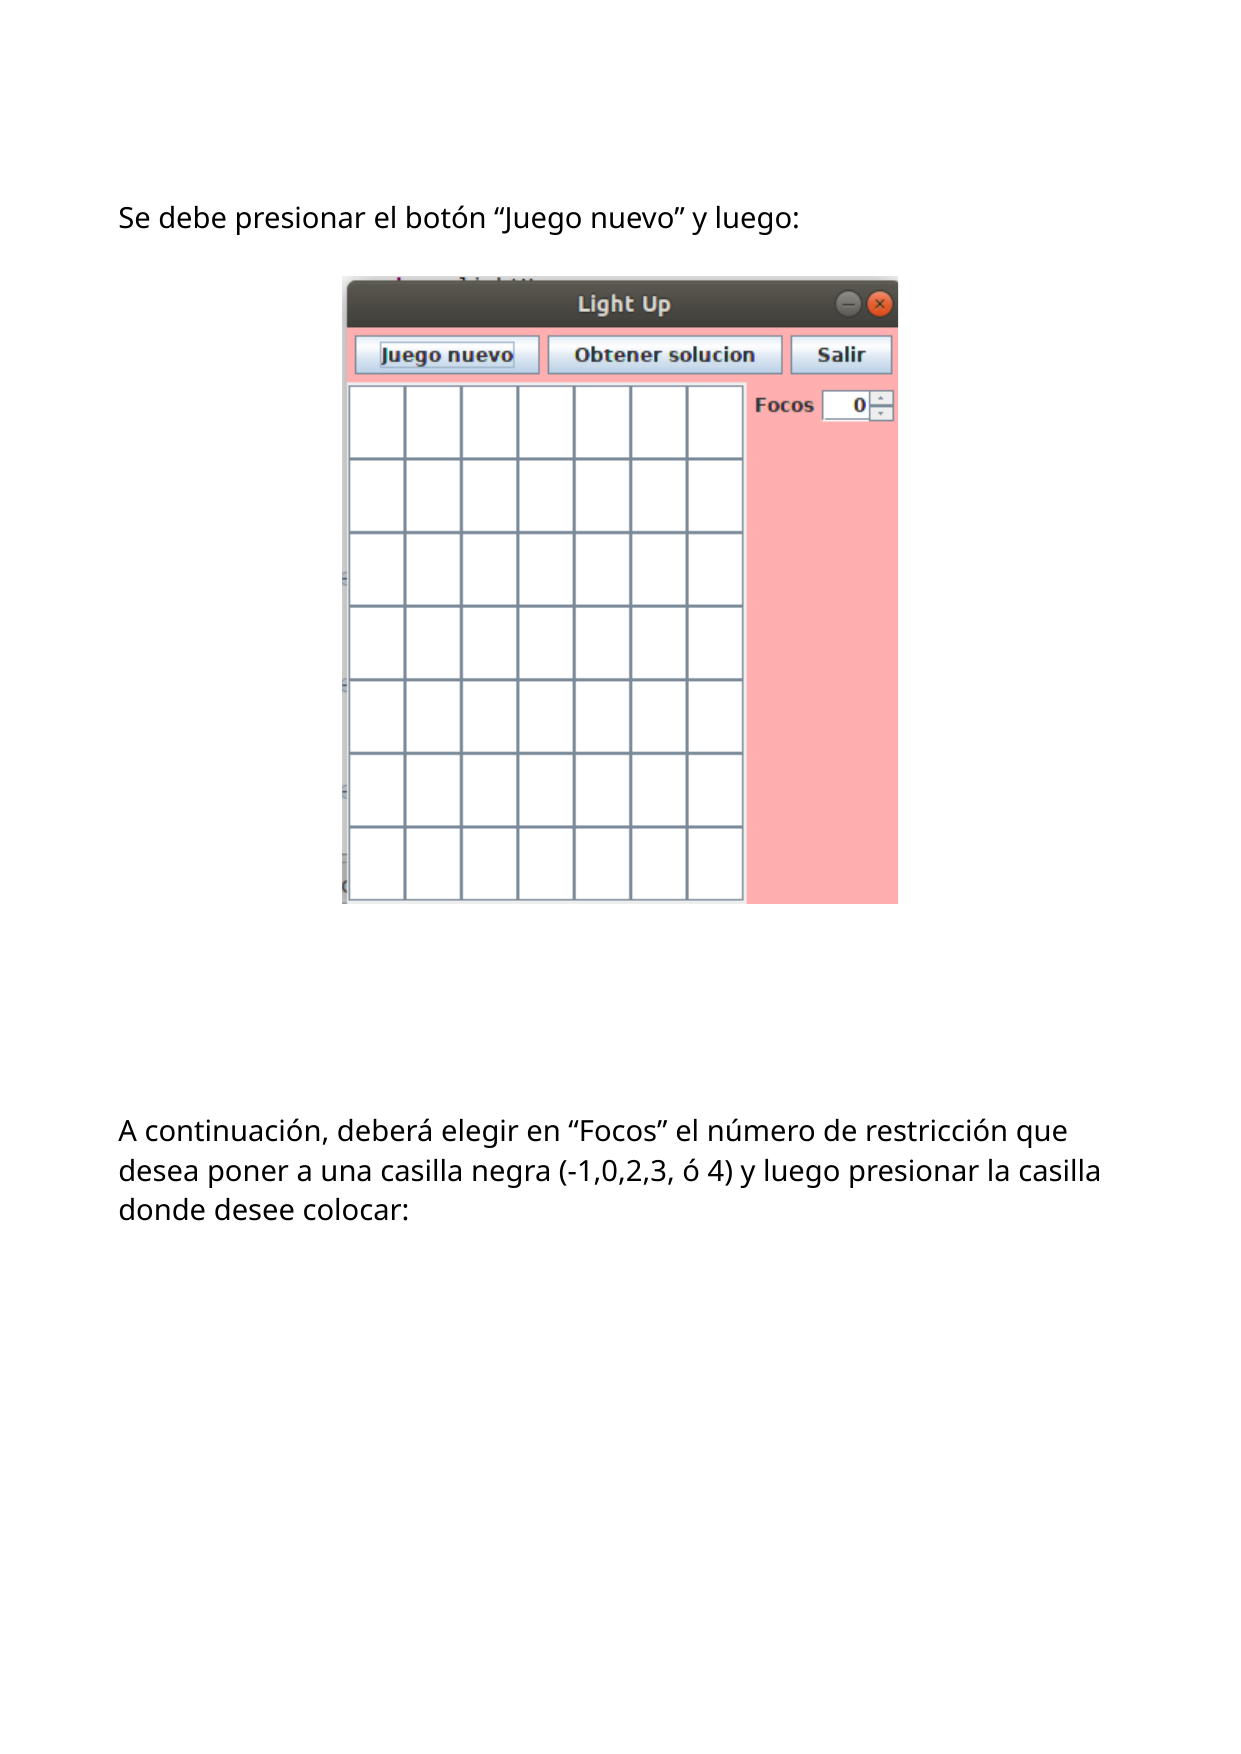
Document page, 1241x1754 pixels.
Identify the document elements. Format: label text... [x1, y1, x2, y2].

picture [342, 276, 899, 904]
text Se debe presionar el botón “Juego nuevo” y luego: [118, 197, 1122, 237]
text A continuación, deberá elegir en “Focos” el número de restricción que desea poner a una casilla negra (-1,0,2,3, ó 4) y luego presionar la casilla donde desee colocar: [118, 1110, 1122, 1229]
